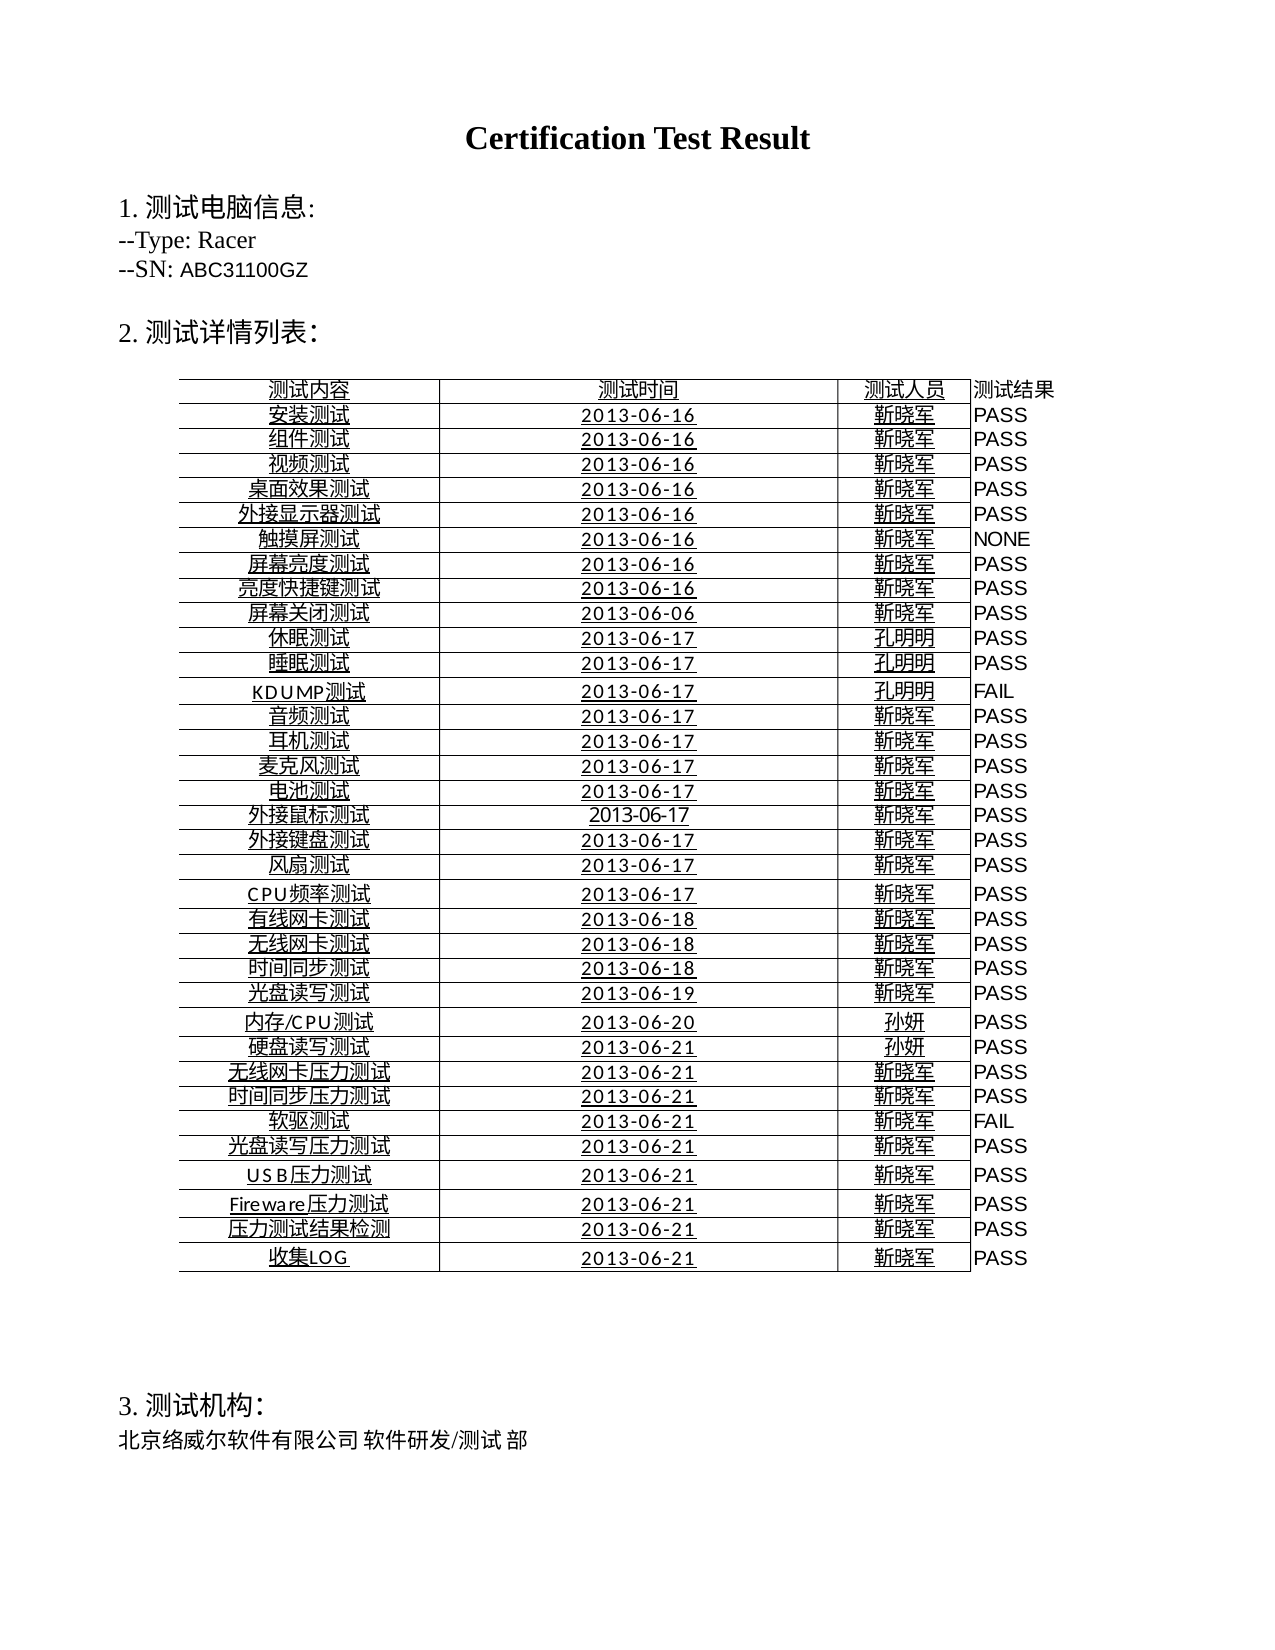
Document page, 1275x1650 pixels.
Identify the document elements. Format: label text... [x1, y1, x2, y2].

text 1. 测试电脑信息: [118, 186, 1157, 225]
text 3. 测试机构： [118, 1384, 1157, 1423]
text --Type: Racer [118, 225, 1157, 254]
text --SN: ABC31100GZ [118, 254, 1157, 283]
text 北京络威尔软件有限公司 软件研发/测试 部 [118, 1423, 1157, 1455]
text 2. 测试详情列表： [118, 311, 1157, 351]
